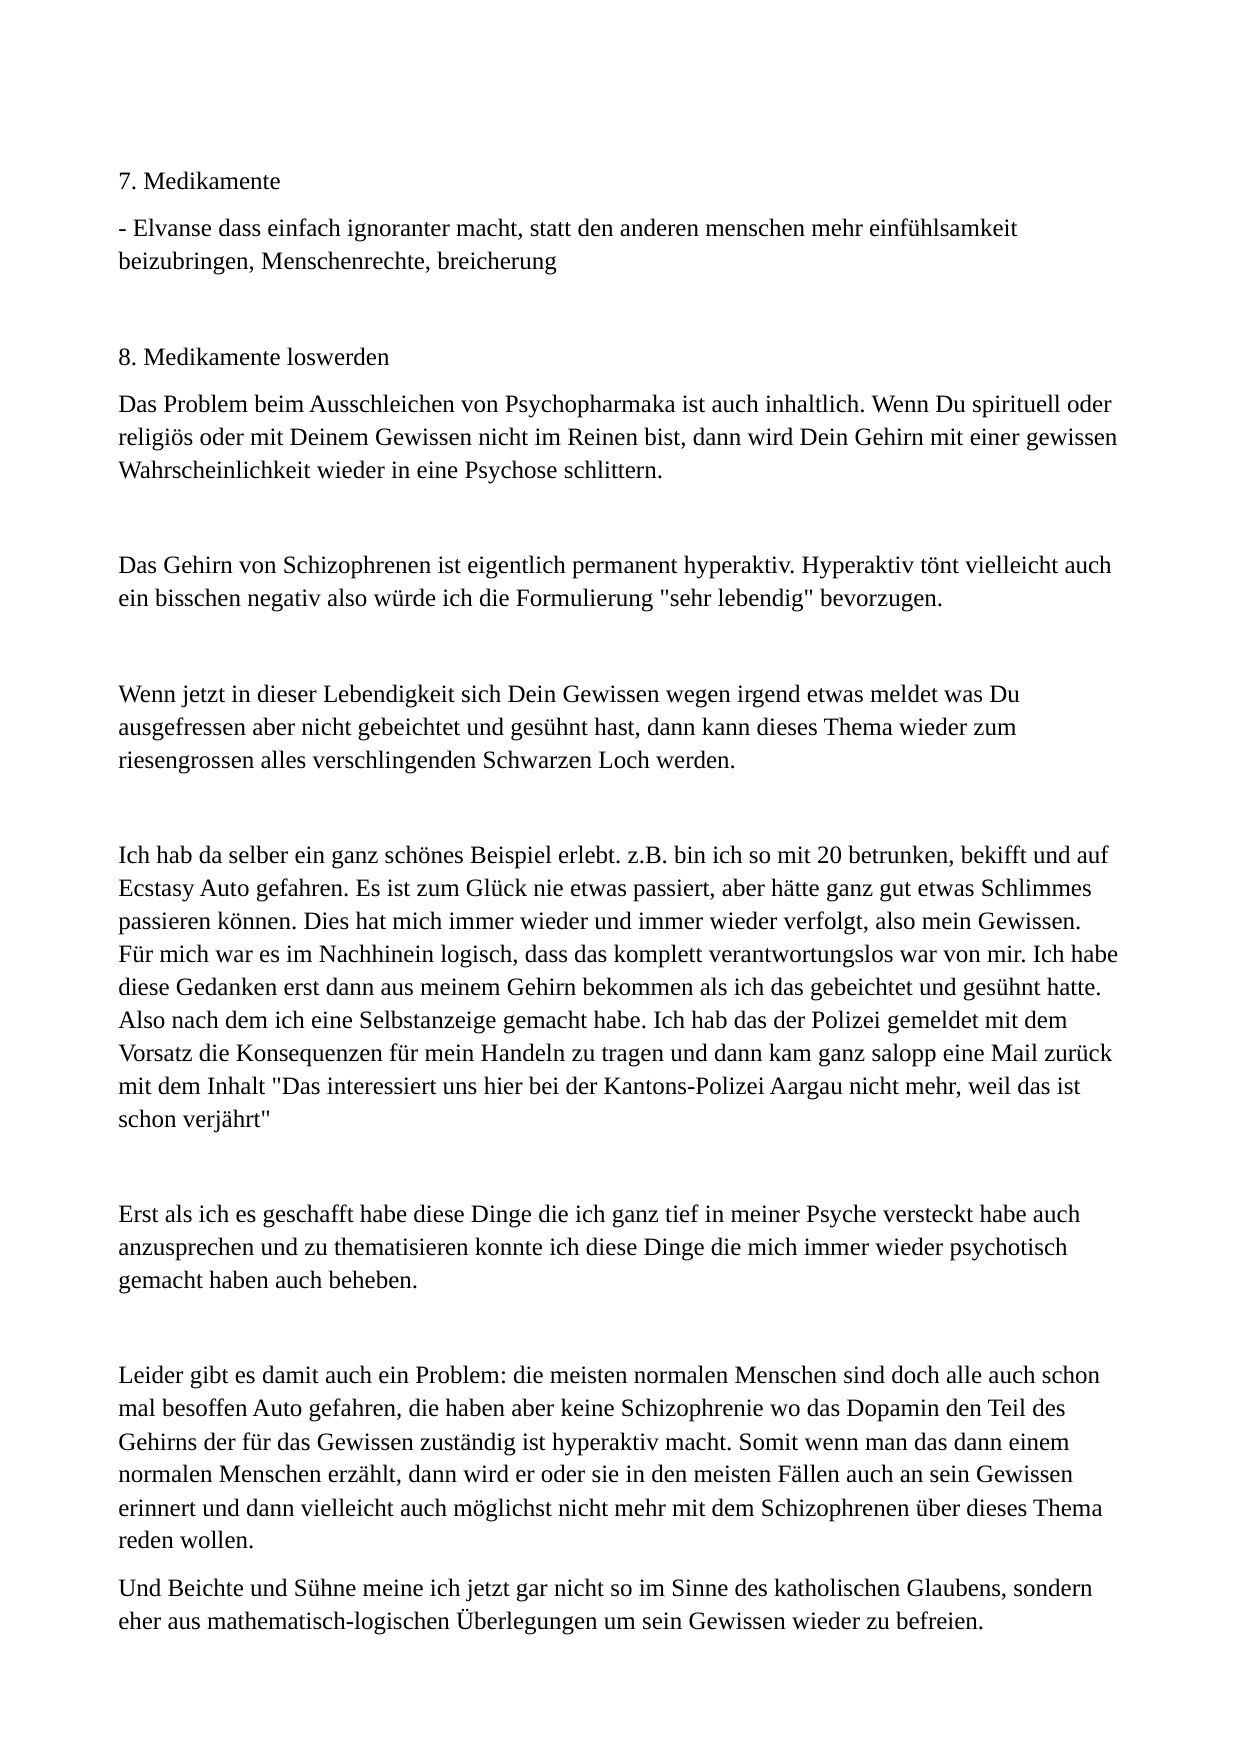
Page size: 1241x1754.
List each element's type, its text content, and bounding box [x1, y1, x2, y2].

text Ich hab da selber ein ganz schönes Beispiel erlebt. z.B. bin ich so mit 20 betrunken, bekifft und auf Ecstasy Auto gefahren. Es ist zum Glück nie etwas passiert, aber hätte ganz gut etwas Schlimmes passieren können. Dies hat mich immer wieder und immer wieder verfolgt, also mein Gewissen. Für mich war es im Nachhinein logisch, dass das komplett verantwortungslos war von mir. Ich habe diese Gedanken erst dann aus meinem Gehirn bekommen als ich das gebeichtet und gesühnt hatte. Also nach dem ich eine Selbstanzeige gemacht habe. Ich hab das der Polizei gemeldet mit dem Vorsatz die Konsequenzen für mein Handeln zu tragen und dann kam ganz salopp eine Mail zurück mit dem Inhalt "Das interessiert uns hier bei der Kantons-Polizei Aargau nicht mehr, weil das ist schon verjährt" [118, 840, 1122, 1133]
text Leider gibt es damit auch ein Problem: die meisten normalen Menschen sind doch alle auch schon mal besoffen Auto gefahren, die haben aber keine Schizophrenie wo das Dopamin den Teil des Gehirns der für das Gewissen zuständig ist hyperaktiv macht. Somit wenn man das dann einem normalen Menschen erzählt, dann wird er oder sie in den meisten Fällen auch an sein Gewissen erinnert und dann vielleicht auch möglichst nicht mehr mit dem Schizophrenen über dieses Thema reden wollen. [118, 1361, 1122, 1554]
text Erst als ich es geschafft habe diese Dinge die ich ganz tief in meiner Psyche versteckt habe auch anzusprechen und zu thematisieren konnte ich diese Dinge die mich immer wieder psychotisch gemacht haben auch beheben. [118, 1199, 1122, 1294]
text Und Beichte und Sühne meine ich jetzt gar nicht so im Sinne des katholischen Glaubens, sondern eher aus mathematisch-logischen Überlegungen um sein Gewissen wieder zu befreien. [118, 1573, 1122, 1635]
text - Elvanse dass einfach ignoranter macht, statt den anderen menschen mehr einfühlsamkeit beizubringen, Menschenrechte, breicherung [118, 213, 1122, 275]
text Das Gehirn von Schizophrenen ist eigentlich permanent hyperaktiv. Hyperaktiv tönt vielleicht auch ein bisschen negativ also würde ich die Formulierung "sehr lebendig" bevorzugen. [118, 550, 1122, 612]
text 7. Medikamente [118, 166, 1122, 194]
text Wenn jetzt in dieser Lebendigkeit sich Dein Gewissen wegen irgend etwas meldet was Du ausgefressen aber nicht gebeichtet und gesühnt hast, dann kann dieses Thema wieder zum riesengrossen alles verschlingenden Schwarzen Loch werden. [118, 679, 1122, 773]
text Das Problem beim Ausschleichen von Psychopharmaka ist auch inhaltlich. Wenn Du spirituell oder religiös oder mit Deinem Gewissen nicht im Reinen bist, dann wird Dein Gehirn mit einer gewissen Wahrscheinlichkeit wieder in eine Psychose schlittern. [118, 389, 1122, 484]
text 8. Medikamente loswerden [118, 342, 1122, 370]
